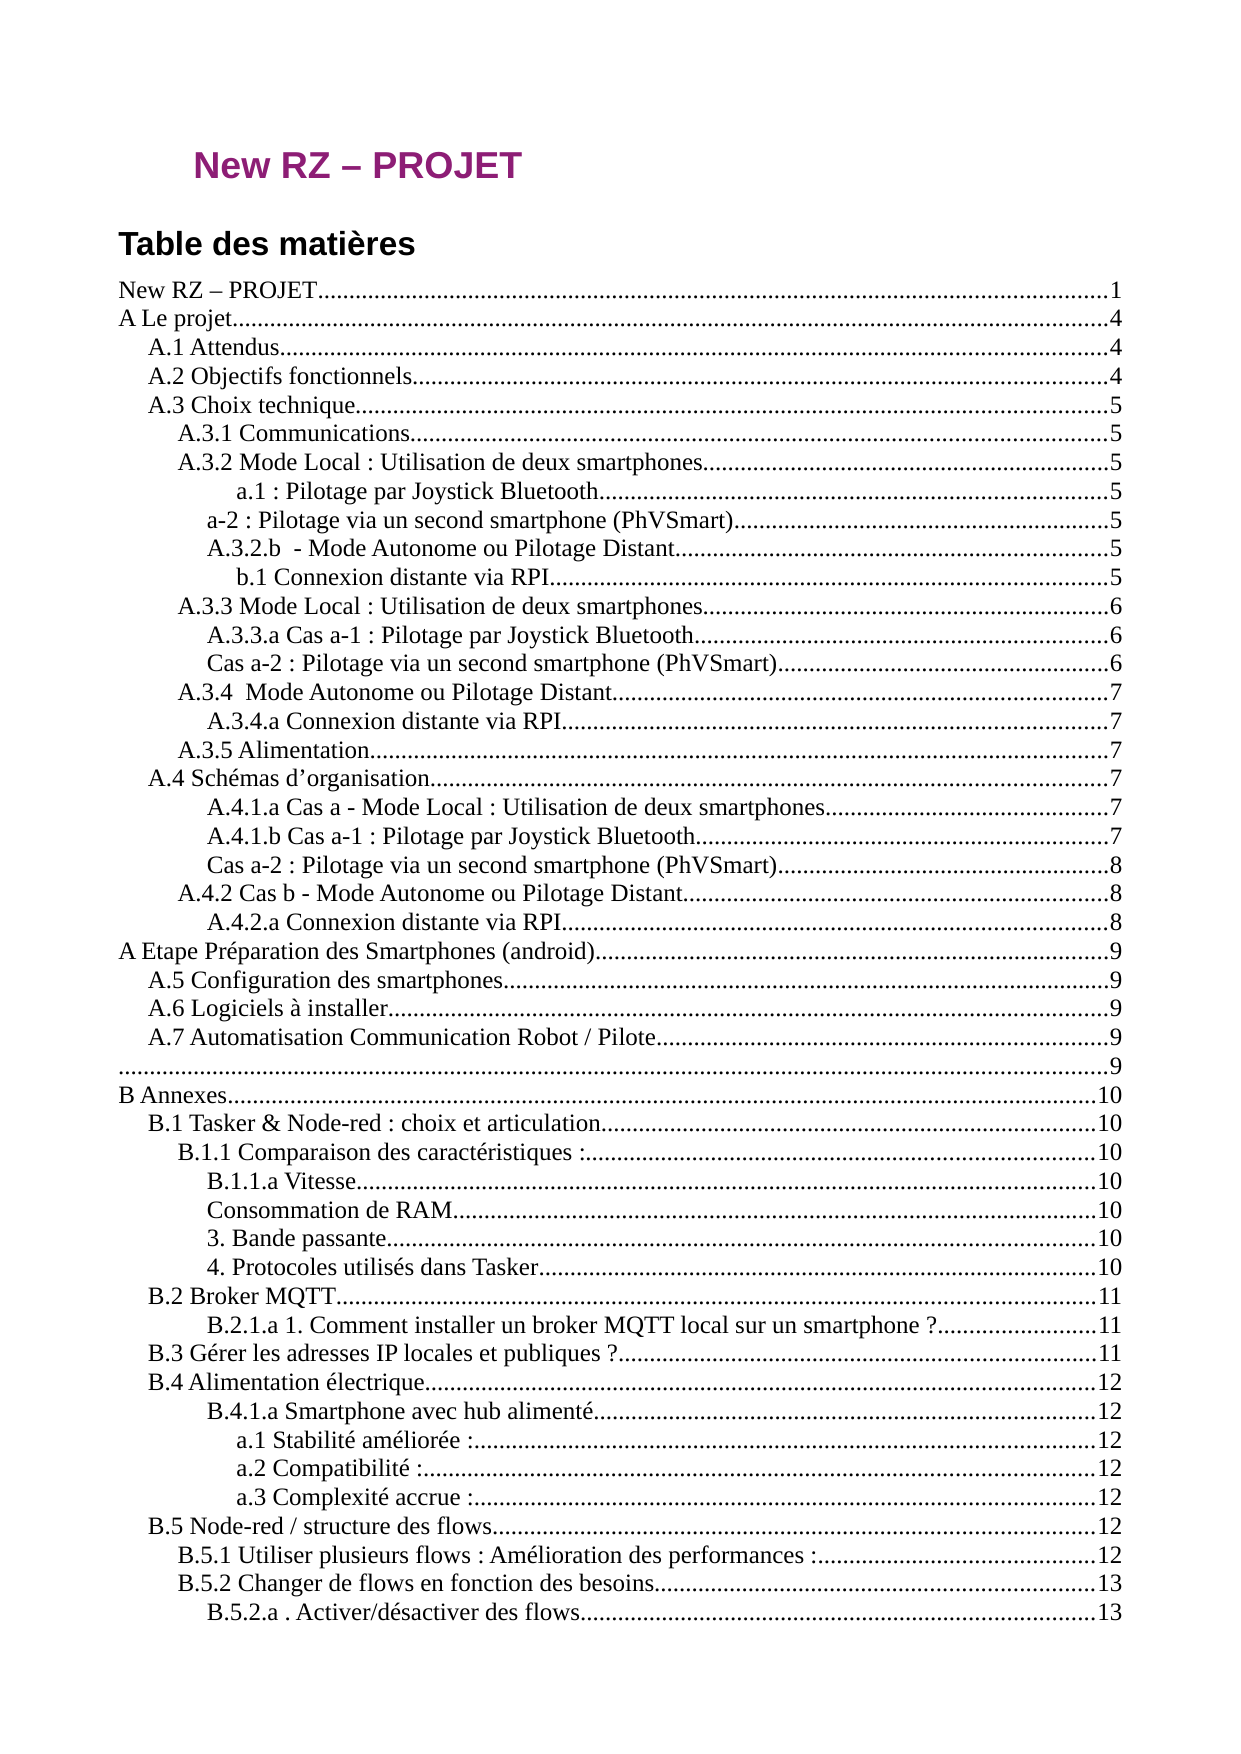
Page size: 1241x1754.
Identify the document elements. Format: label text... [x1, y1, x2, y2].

text New RZ – PROJET 1 [118, 275, 1122, 303]
text A Etape Préparation des Smartphones (android) 9 [118, 936, 1122, 965]
text A.3.1 Communications 5 [177, 418, 1122, 447]
text A.3.4 Mode Autonome ou Pilotage Distant 7 [177, 677, 1122, 706]
text B Annexes 10 [118, 1080, 1122, 1108]
subtitle Table des matières [118, 224, 1122, 262]
text B.5.2 Changer de flows en fonction des besoins 13 [177, 1568, 1122, 1597]
text b.1 Connexion distante via RPI 5 [236, 562, 1122, 591]
text B.4 Alimentation électrique 12 [148, 1367, 1122, 1396]
text a-2 : Pilotage via un second smartphone (PhVSmart) 5 [207, 505, 1122, 533]
text A.3 Choix technique 5 [148, 390, 1122, 418]
text A.3.3 Mode Local : Utilisation de deux smartphones 6 [177, 591, 1122, 620]
text B.2 Broker MQTT 11 [148, 1281, 1122, 1310]
text B.3 Gérer les adresses IP locales et publiques ? 11 [148, 1338, 1122, 1367]
text B.2.1.a 1. Comment installer un broker MQTT local sur un smartphone ? 11 [207, 1310, 1122, 1338]
text Cas a-2 : Pilotage via un second smartphone (PhVSmart) 6 [207, 648, 1122, 677]
text 3. Bande passante 10 [207, 1223, 1122, 1252]
text a.3 Complexité accrue : 12 [236, 1482, 1122, 1511]
text a.1 : Pilotage par Joystick Bluetooth 5 [236, 476, 1122, 505]
text B.4.1.a Smartphone avec hub alimenté 12 [207, 1396, 1122, 1425]
text A.1 Attendus 4 [148, 332, 1122, 361]
text Consommation de RAM 10 [207, 1195, 1122, 1223]
text A.3.2.b - Mode Autonome ou Pilotage Distant 5 [207, 533, 1122, 562]
text A.2 Objectifs fonctionnels 4 [148, 361, 1122, 390]
text a.2 Compatibilité : 12 [236, 1453, 1122, 1482]
text B.1.1 Comparaison des caractéristiques : 10 [177, 1137, 1122, 1166]
text A.3.3.a Cas a-1 : Pilotage par Joystick Bluetooth 6 [207, 620, 1122, 648]
text A.7 Automatisation Communication Robot / Pilote 9 [148, 1022, 1122, 1051]
text A.6 Logiciels à installer 9 [148, 993, 1122, 1022]
text A.5 Configuration des smartphones 9 [148, 965, 1122, 993]
text B.1.1.a Vitesse 10 [207, 1166, 1122, 1195]
text A.4.2.a Connexion distante via RPI 8 [207, 907, 1122, 936]
text A.4.2 Cas b - Mode Autonome ou Pilotage Distant 8 [177, 878, 1122, 907]
text A.3.4.a Connexion distante via RPI 7 [207, 706, 1122, 735]
text B.5 Node-red / structure des flows 12 [148, 1511, 1122, 1540]
text B.1 Tasker & Node-red : choix et articulation 10 [148, 1108, 1122, 1137]
text Cas a-2 : Pilotage via un second smartphone (PhVSmart) 8 [207, 850, 1122, 878]
text B.5.1 Utiliser plusieurs flows : Amélioration des performances : 12 [177, 1540, 1122, 1568]
text 9 [118, 1051, 1122, 1080]
text A.4.1.b Cas a-1 : Pilotage par Joystick Bluetooth 7 [207, 821, 1122, 850]
text A.3.2 Mode Local : Utilisation de deux smartphones 5 [177, 447, 1122, 476]
text A.4 Schémas d’organisation 7 [148, 763, 1122, 792]
text A.4.1.a Cas a - Mode Local : Utilisation de deux smartphones 7 [207, 792, 1122, 821]
subtitle New RZ – PROJET [156, 143, 1122, 186]
text 4. Protocoles utilisés dans Tasker 10 [207, 1252, 1122, 1281]
text a.1 Stabilité améliorée : 12 [236, 1425, 1122, 1453]
text A.3.5 Alimentation 7 [177, 735, 1122, 763]
text A Le projet 4 [118, 303, 1122, 332]
text B.5.2.a . Activer/désactiver des flows 13 [207, 1597, 1122, 1626]
